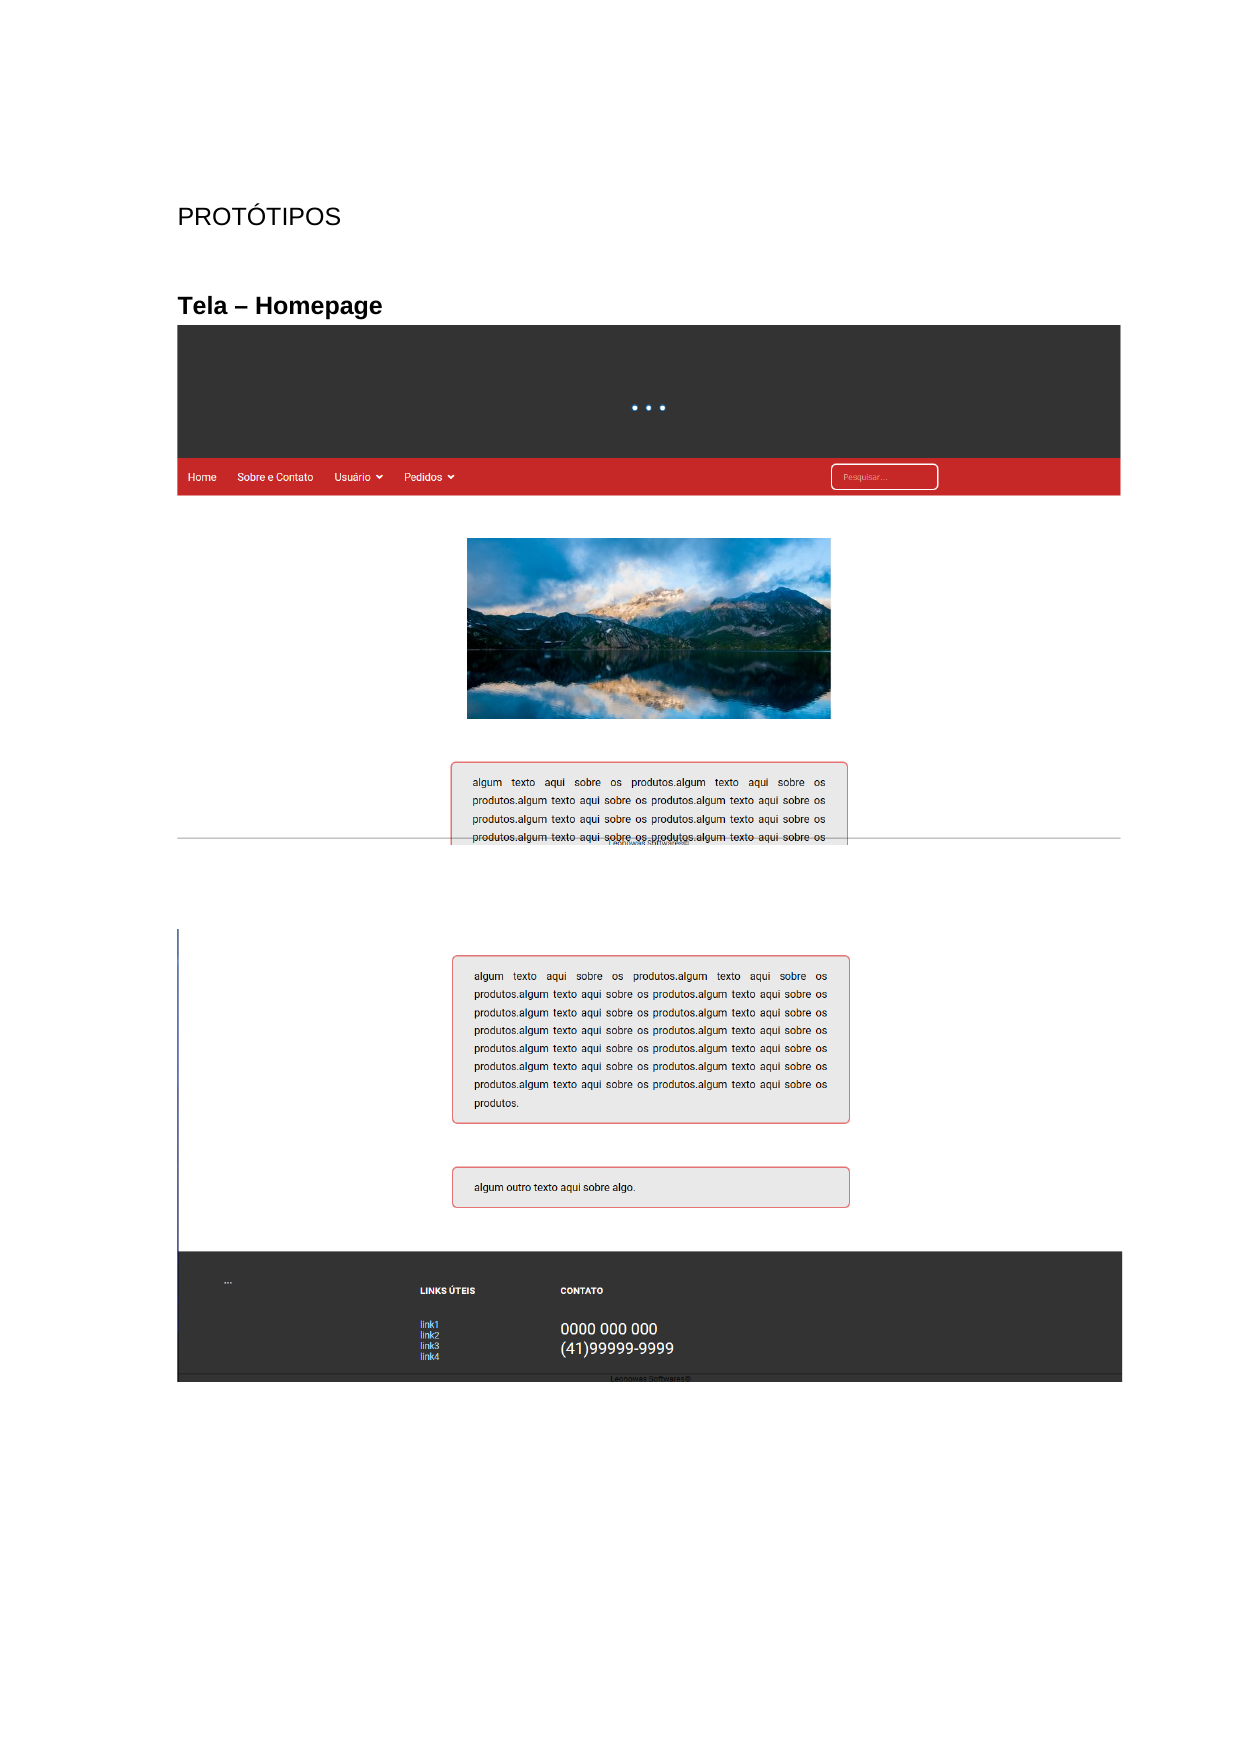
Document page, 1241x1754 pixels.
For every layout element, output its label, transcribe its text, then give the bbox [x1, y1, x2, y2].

subtitle Tela – Homepage [177, 291, 1122, 319]
subtitle PROTÓTIPOS [177, 202, 1122, 231]
